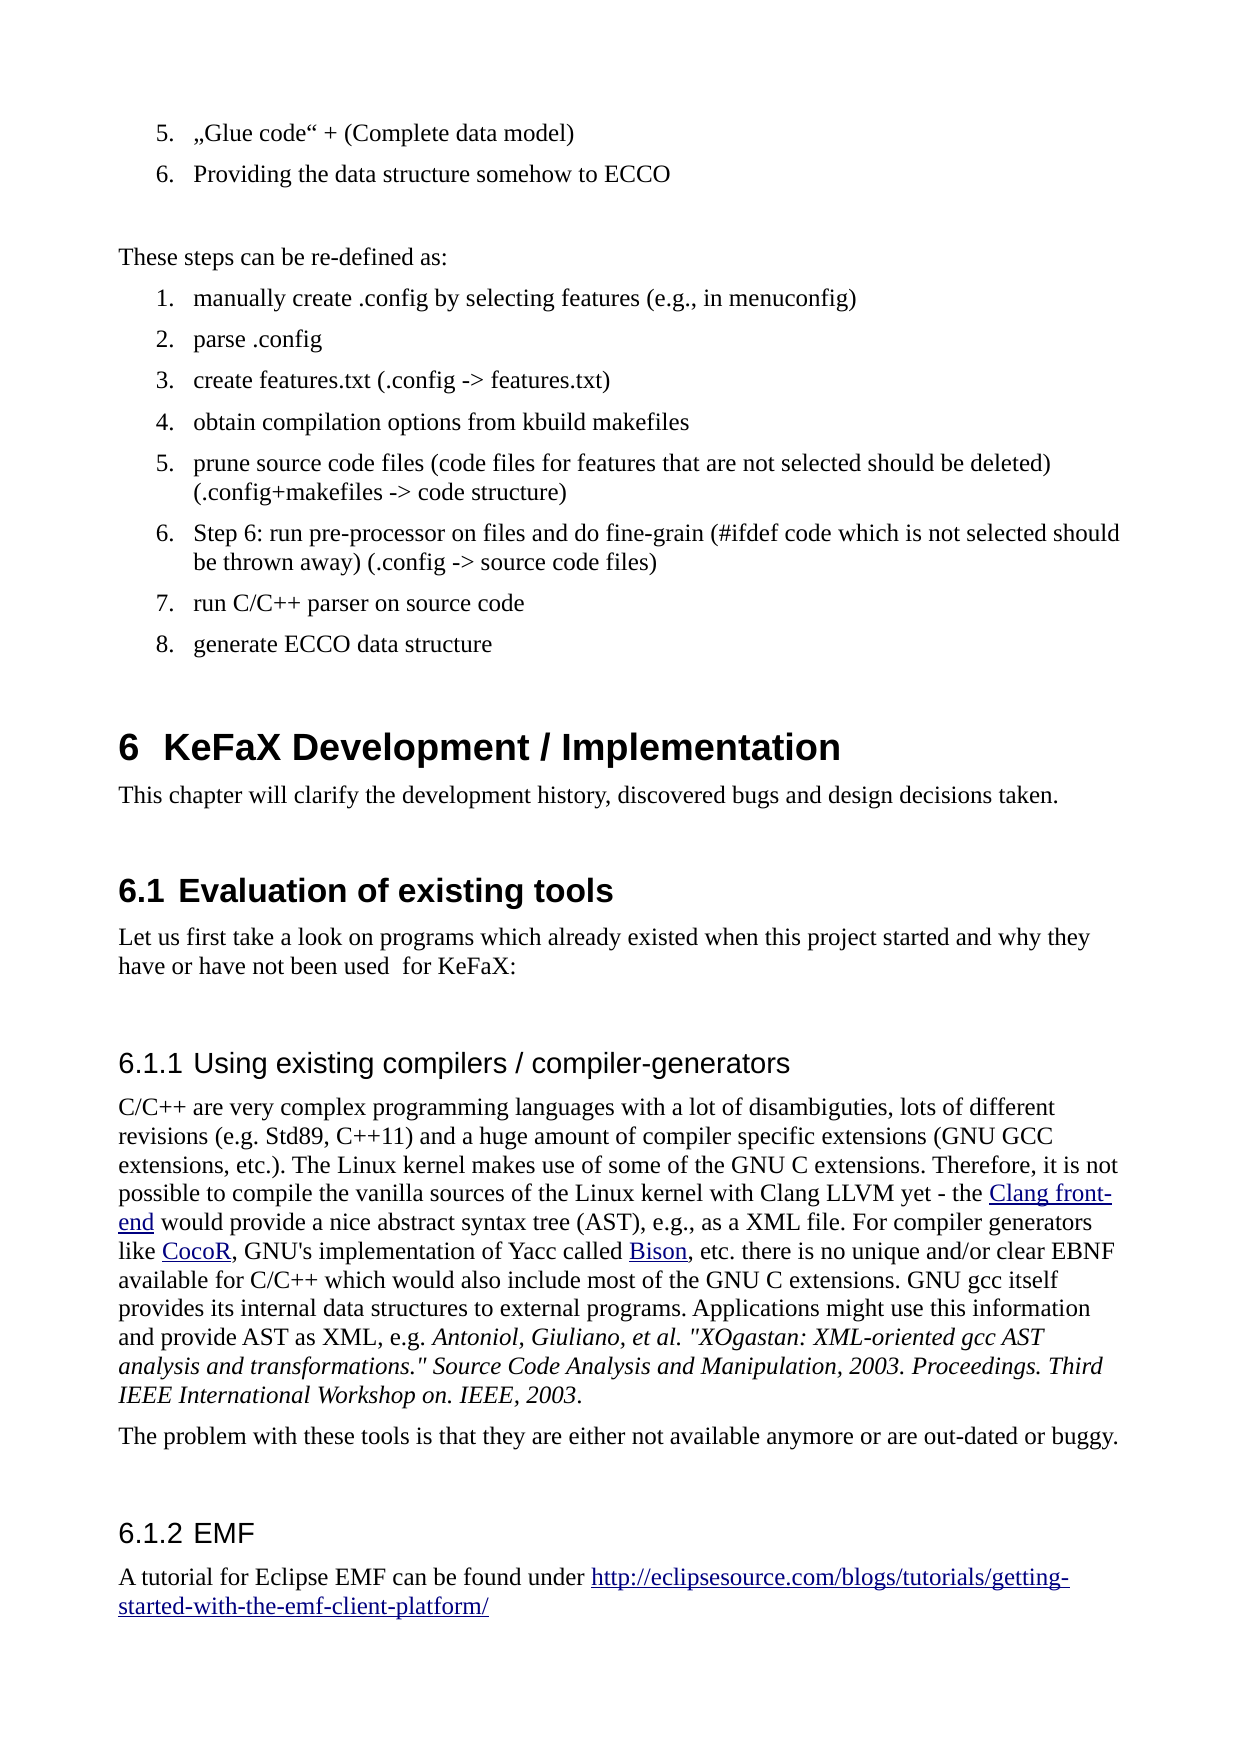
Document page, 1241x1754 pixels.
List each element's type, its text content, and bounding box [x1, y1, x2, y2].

subtitle EMF [118, 1516, 1122, 1549]
text Let us first take a look on programs which already existed when this project started and why they have or have not been used for KeFaX: [118, 922, 1122, 980]
text This chapter will clarify the development history, discovered bugs and design decisions taken. [118, 781, 1122, 809]
list manually create .config by selecting features (e.g., in menuconfig) [156, 283, 1122, 312]
list run C/C++ parser on source code [156, 588, 1122, 617]
subtitle Using existing compilers / compiler-generators [118, 1046, 1122, 1080]
list „Glue code“ + (Complete data model) [156, 118, 1122, 147]
text The problem with these tools is that they are either not available anymore or are out-dated or buggy. [118, 1421, 1122, 1450]
list prune source code files (code files for features that are not selected should be deleted) (.config+makefiles -> code structure) [156, 448, 1122, 506]
list obtain compilation options from kbuild makefiles [156, 407, 1122, 436]
list Providing the data structure somehow to ECCO [156, 159, 1122, 188]
list generate ECCO data structure [156, 629, 1122, 658]
list parse .config [156, 324, 1122, 353]
subtitle Evaluation of existing tools [118, 871, 1122, 910]
list create features.txt (.config -> features.txt) [156, 366, 1122, 394]
text C/C++ are very complex programming languages with a lot of disambiguties, lots of different revisions (e.g. Std89, C++11) and a huge amount of compiler specific extensions (GNU GCC extensions, etc.). The Linux kernel makes use of some of the GNU C extensions. Therefore, it is not possible to compile the vanilla sources of the Linux kernel with Clang LLVM yet - the Clang front-end would provide a nice abstract syntax tree (AST), e.g., as a XML file. For compiler generators like CocoR, GNU's implementation of Yacc called Bison, etc. there is no unique and/or clear EBNF available for C/C++ which would also include most of the GNU C extensions. GNU gcc itself provides its internal data structures to external programs. Applications might use this information and provide AST as XML, e.g. Antoniol, Giuliano, et al. "XOgastan: XML-oriented gcc AST analysis and transformations." Source Code Analysis and Manipulation, 2003. Proceedings. Third IEEE International Workshop on. IEEE, 2003. [118, 1092, 1122, 1408]
list Step 6: run pre-processor on files and do fine-grain (#ifdef code which is not selected should be thrown away) (.config -> source code files) [156, 518, 1122, 576]
text These steps can be re-defined as: [118, 242, 1122, 271]
text A tutorial for Eclipse EMF can be found under http://eclipsesource.com/blogs/tutorials/getting-started-with-the-emf-client-platform/ [118, 1562, 1122, 1619]
subtitle KeFaX Development / Implementation [118, 724, 1122, 768]
